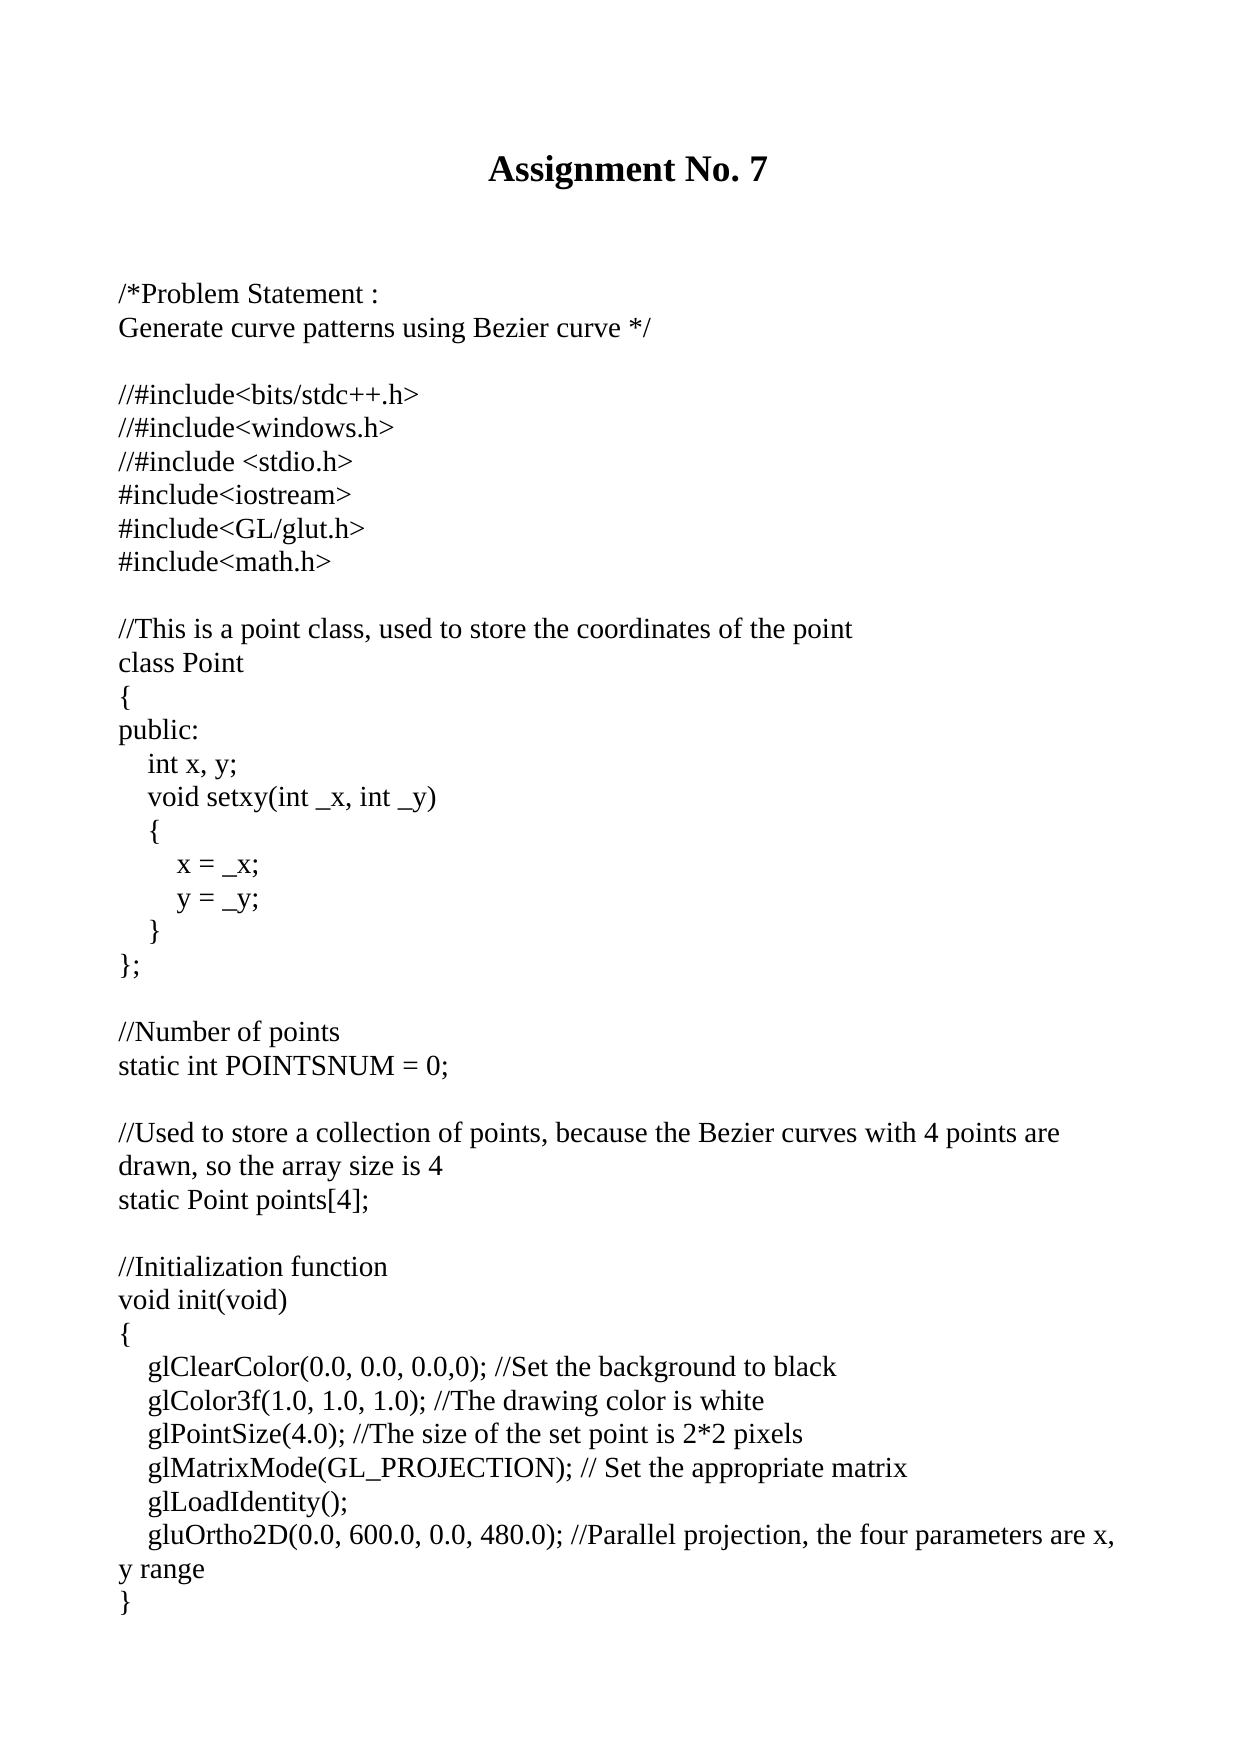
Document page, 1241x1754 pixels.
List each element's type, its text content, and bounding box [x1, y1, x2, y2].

text static int POINTSNUM = 0; [118, 1048, 1122, 1081]
text #include<GL/glut.h> [118, 511, 1122, 544]
text /*Problem Statement : [118, 276, 1122, 310]
text } [118, 913, 1122, 947]
text y = _y; [118, 880, 1122, 913]
text //#include <stdio.h> [118, 444, 1122, 477]
text //Used to store a collection of points, because the Bezier curves with 4 points are drawn, so the array size is 4 [118, 1115, 1122, 1182]
text Assignment No. 7 [118, 147, 1122, 190]
text glPointSize(4.0); //The size of the set point is 2*2 pixels [118, 1417, 1122, 1450]
text { [118, 813, 1122, 846]
text void init(void) [118, 1282, 1122, 1316]
text { [118, 1316, 1122, 1349]
text glLoadIdentity(); [118, 1484, 1122, 1517]
text } [118, 1584, 1122, 1618]
text public: [118, 712, 1122, 746]
text //Number of points [118, 1014, 1122, 1048]
text glColor3f(1.0, 1.0, 1.0); //The drawing color is white [118, 1383, 1122, 1417]
text void setxy(int _x, int _y) [118, 779, 1122, 813]
text #include<iostream> [118, 477, 1122, 511]
text glMatrixMode(GL_PROJECTION); // Set the appropriate matrix [118, 1450, 1122, 1484]
text Generate curve patterns using Bezier curve */ [118, 310, 1122, 343]
text { [118, 679, 1122, 712]
text #include<math.h> [118, 544, 1122, 578]
text //This is a point class, used to store the coordinates of the point [118, 612, 1122, 645]
text static Point points[4]; [118, 1182, 1122, 1215]
text gluOrtho2D(0.0, 600.0, 0.0, 480.0); //Parallel projection, the four parameters are x, y range [118, 1517, 1122, 1584]
text class Point [118, 645, 1122, 679]
text x = _x; [118, 846, 1122, 880]
text //#include<windows.h> [118, 410, 1122, 444]
text glClearColor(0.0, 0.0, 0.0,0); //Set the background to black [118, 1349, 1122, 1383]
text int x, y; [118, 746, 1122, 779]
text //Initialization function [118, 1249, 1122, 1282]
text }; [118, 947, 1122, 981]
text //#include<bits/stdc++.h> [118, 377, 1122, 410]
